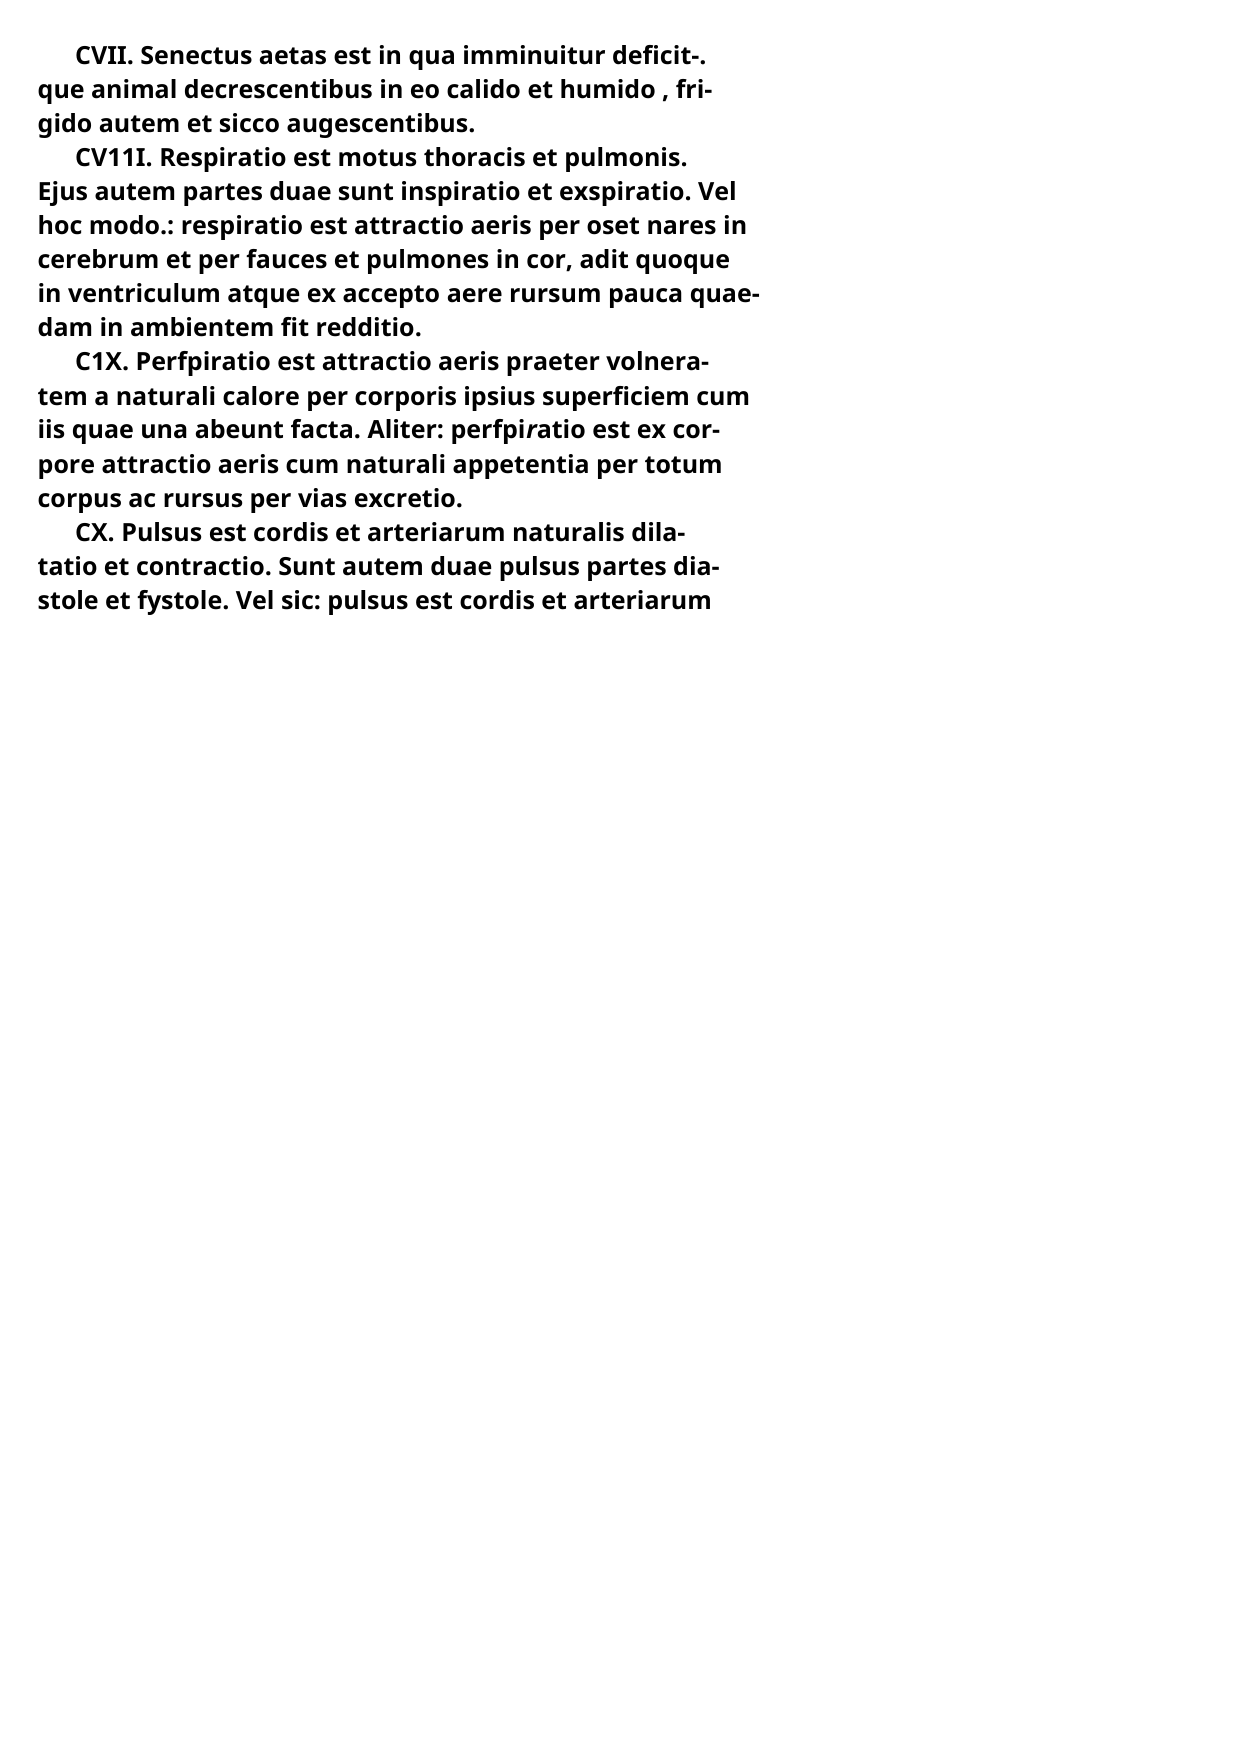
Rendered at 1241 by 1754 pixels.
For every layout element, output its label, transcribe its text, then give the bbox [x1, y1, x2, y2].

text CX. Pulsus est cordis et arteriarum naturalis dila- tatio et contractio. Sunt autem duae pulsus partes dia- stole et fystole. Vel sic: pulsus est cordis et arteriarum [37, 514, 1203, 617]
text CVII. Senectus aetas est in qua imminuitur deficit-. que animal decrescentibus in eo calido et humido , fri- gido autem et sicco augescentibus. [37, 37, 1203, 140]
text C1X. Perfpiratio est attractio aeris praeter volnera- tem a naturali calore per corporis ipsius superficiem cum iis quae una abeunt facta. Aliter: perfpiratio est ex cor- pore attractio aeris cum naturali appetentia per totum corpus ac rursus per vias excretio. [37, 344, 1203, 514]
text CV11I. Respiratio est motus thoracis et pulmonis. Ejus autem partes duae sunt inspiratio et exspiratio. Vel hoc modo.: respiratio est attractio aeris per oset nares in cerebrum et per fauces et pulmones in cor, adit quoque in ventriculum atque ex accepto aere rursum pauca quae- dam in ambientem fit redditio. [37, 140, 1203, 344]
